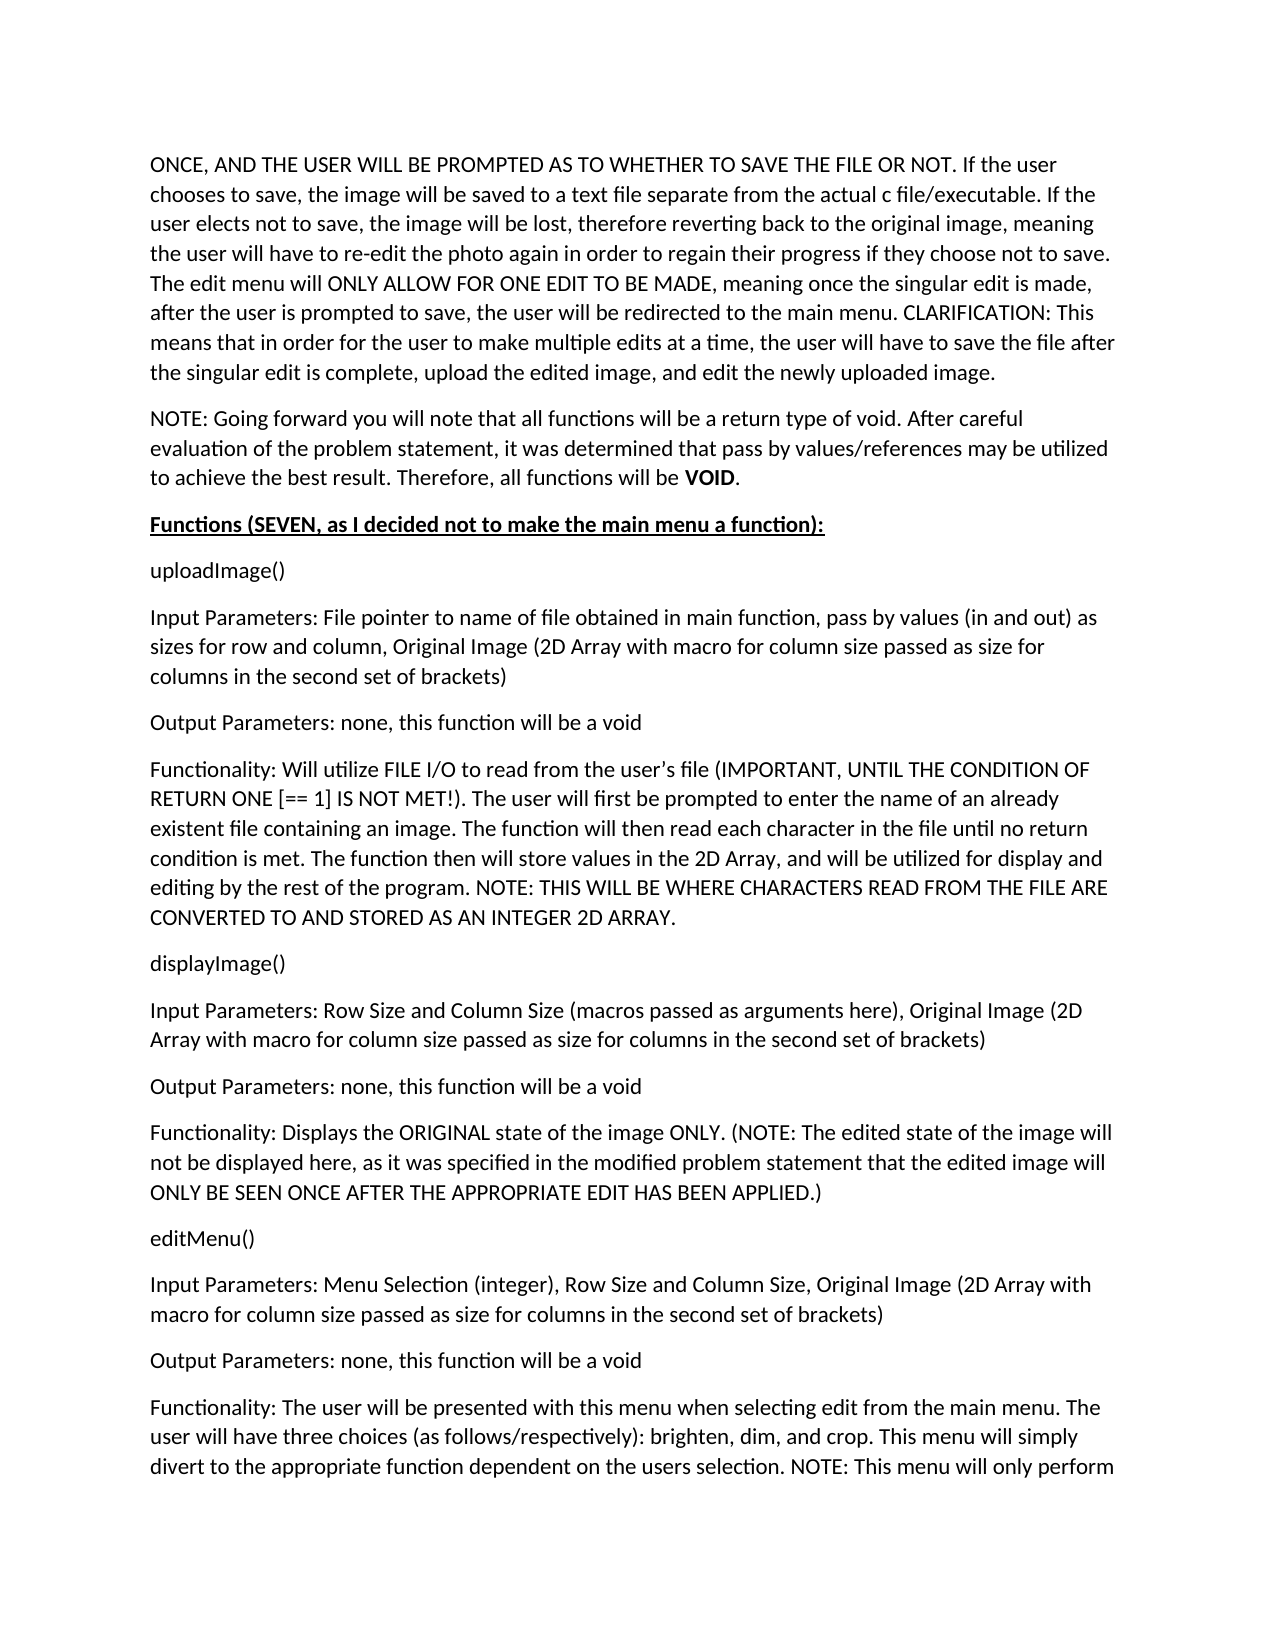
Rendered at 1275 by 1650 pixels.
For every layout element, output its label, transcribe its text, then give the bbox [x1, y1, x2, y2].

text displayImage() [150, 949, 1125, 977]
text Input Parameters: Menu Selection (integer), Row Size and Column Size, Original Image (2D Array with macro for column size passed as size for columns in the second set of brackets) [150, 1270, 1125, 1328]
text uploadImage() [150, 556, 1125, 584]
text Output Parameters: none, this function will be a void [150, 1072, 1125, 1100]
text Functionality: The user will be presented with this menu when selecting edit from the main menu. The user will have three choices (as follows/respectively): brighten, dim, and crop. This menu will simply divert to the appropriate function dependent on the users selection. NOTE: This menu will only perform [150, 1393, 1125, 1480]
text ONCE, AND THE USER WILL BE PROMPTED AS TO WHETHER TO SAVE THE FILE OR NOT. If the user chooses to save, the image will be saved to a text file separate from the actual c file/executable. If the user elects not to save, the image will be lost, therefore reverting back to the original image, meaning the user will have to re-edit the photo again in order to regain their progress if they choose not to save. The edit menu will ONLY ALLOW FOR ONE EDIT TO BE MADE, meaning once the singular edit is made, after the user is prompted to save, the user will be redirected to the main menu. CLARIFICATION: This means that in order for the user to make multiple edits at a time, the user will have to save the file after the singular edit is complete, upload the edited image, and edit the newly uploaded image. [150, 150, 1125, 386]
text Output Parameters: none, this function will be a void [150, 1346, 1125, 1374]
text NOTE: Going forward you will note that all functions will be a return type of void. After careful evaluation of the problem statement, it was determined that pass by values/references may be utilized to achieve the best result. Therefore, all functions will be VOID. [150, 404, 1125, 492]
text Input Parameters: Row Size and Column Size (macros passed as arguments here), Original Image (2D Array with macro for column size passed as size for columns in the second set of brackets) [150, 996, 1125, 1053]
text Functionality: Will utilize FILE I/O to read from the user’s file (IMPORTANT, UNTIL THE CONDITION OF RETURN ONE [== 1] IS NOT MET!). The user will first be prompted to enter the name of an already existent file containing an image. The function will then read each character in the file until no return condition is met. The function then will store values in the 2D Array, and will be utilized for display and editing by the rest of the program. NOTE: THIS WILL BE WHERE CHARACTERS READ FROM THE FILE ARE CONVERTED TO AND STORED AS AN INTEGER 2D ARRAY. [150, 755, 1125, 931]
text Functions (SEVEN, as I decided not to make the main menu a function): [150, 510, 1125, 538]
text Output Parameters: none, this function will be a void [150, 708, 1125, 736]
text editMenu() [150, 1224, 1125, 1252]
text Functionality: Displays the ORIGINAL state of the image ONLY. (NOTE: The edited state of the image will not be displayed here, as it was specified in the modified problem statement that the edited image will ONLY BE SEEN ONCE AFTER THE APPROPRIATE EDIT HAS BEEN APPLIED.) [150, 1118, 1125, 1206]
text Input Parameters: File pointer to name of file obtained in main function, pass by values (in and out) as sizes for row and column, Original Image (2D Array with macro for column size passed as size for columns in the second set of brackets) [150, 603, 1125, 690]
